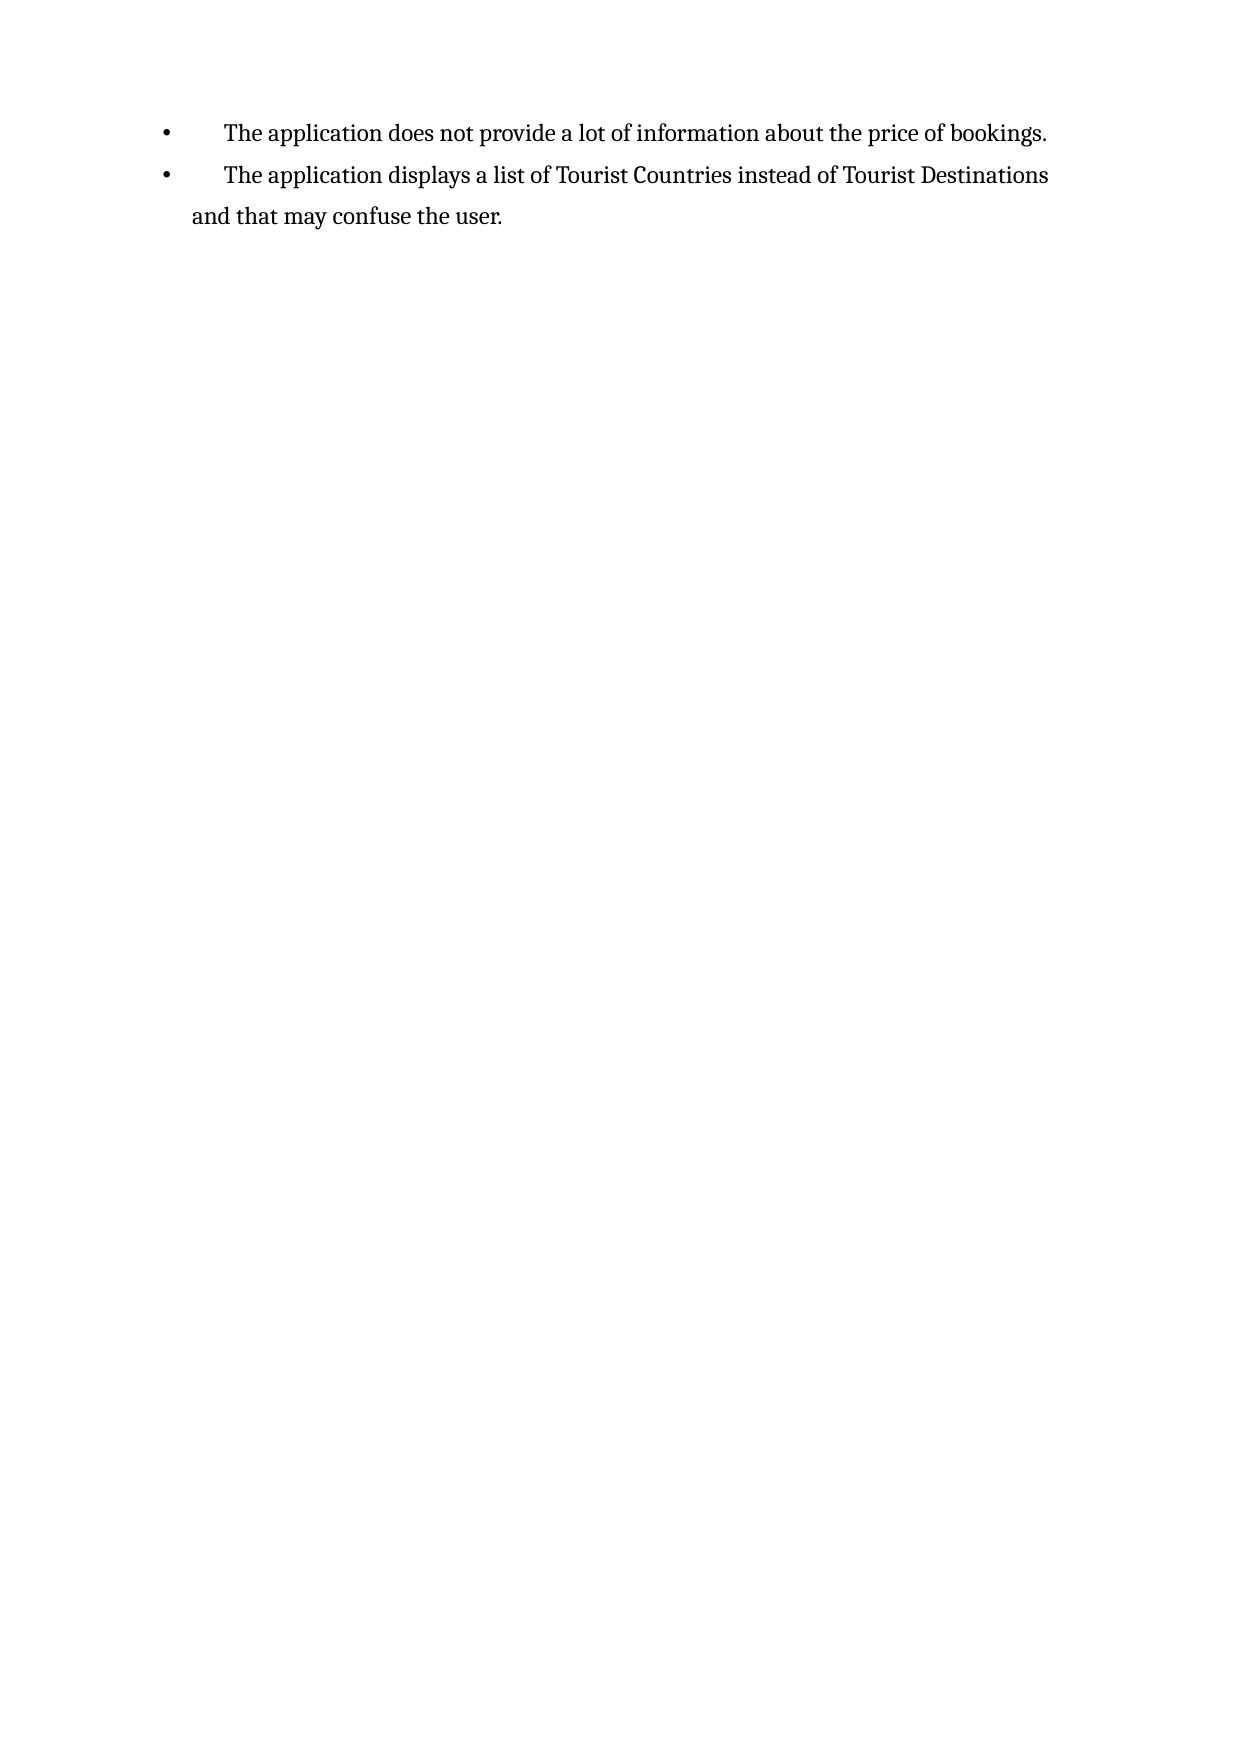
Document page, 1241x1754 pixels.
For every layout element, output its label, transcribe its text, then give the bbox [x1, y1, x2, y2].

list  The application does not provide a lot of information about the price of bookings. [162, 118, 1122, 148]
list and that may confuse the user. [162, 202, 1122, 231]
list  The application displays a list of Tourist Countries instead of Tourist Destinations [162, 160, 1122, 190]
